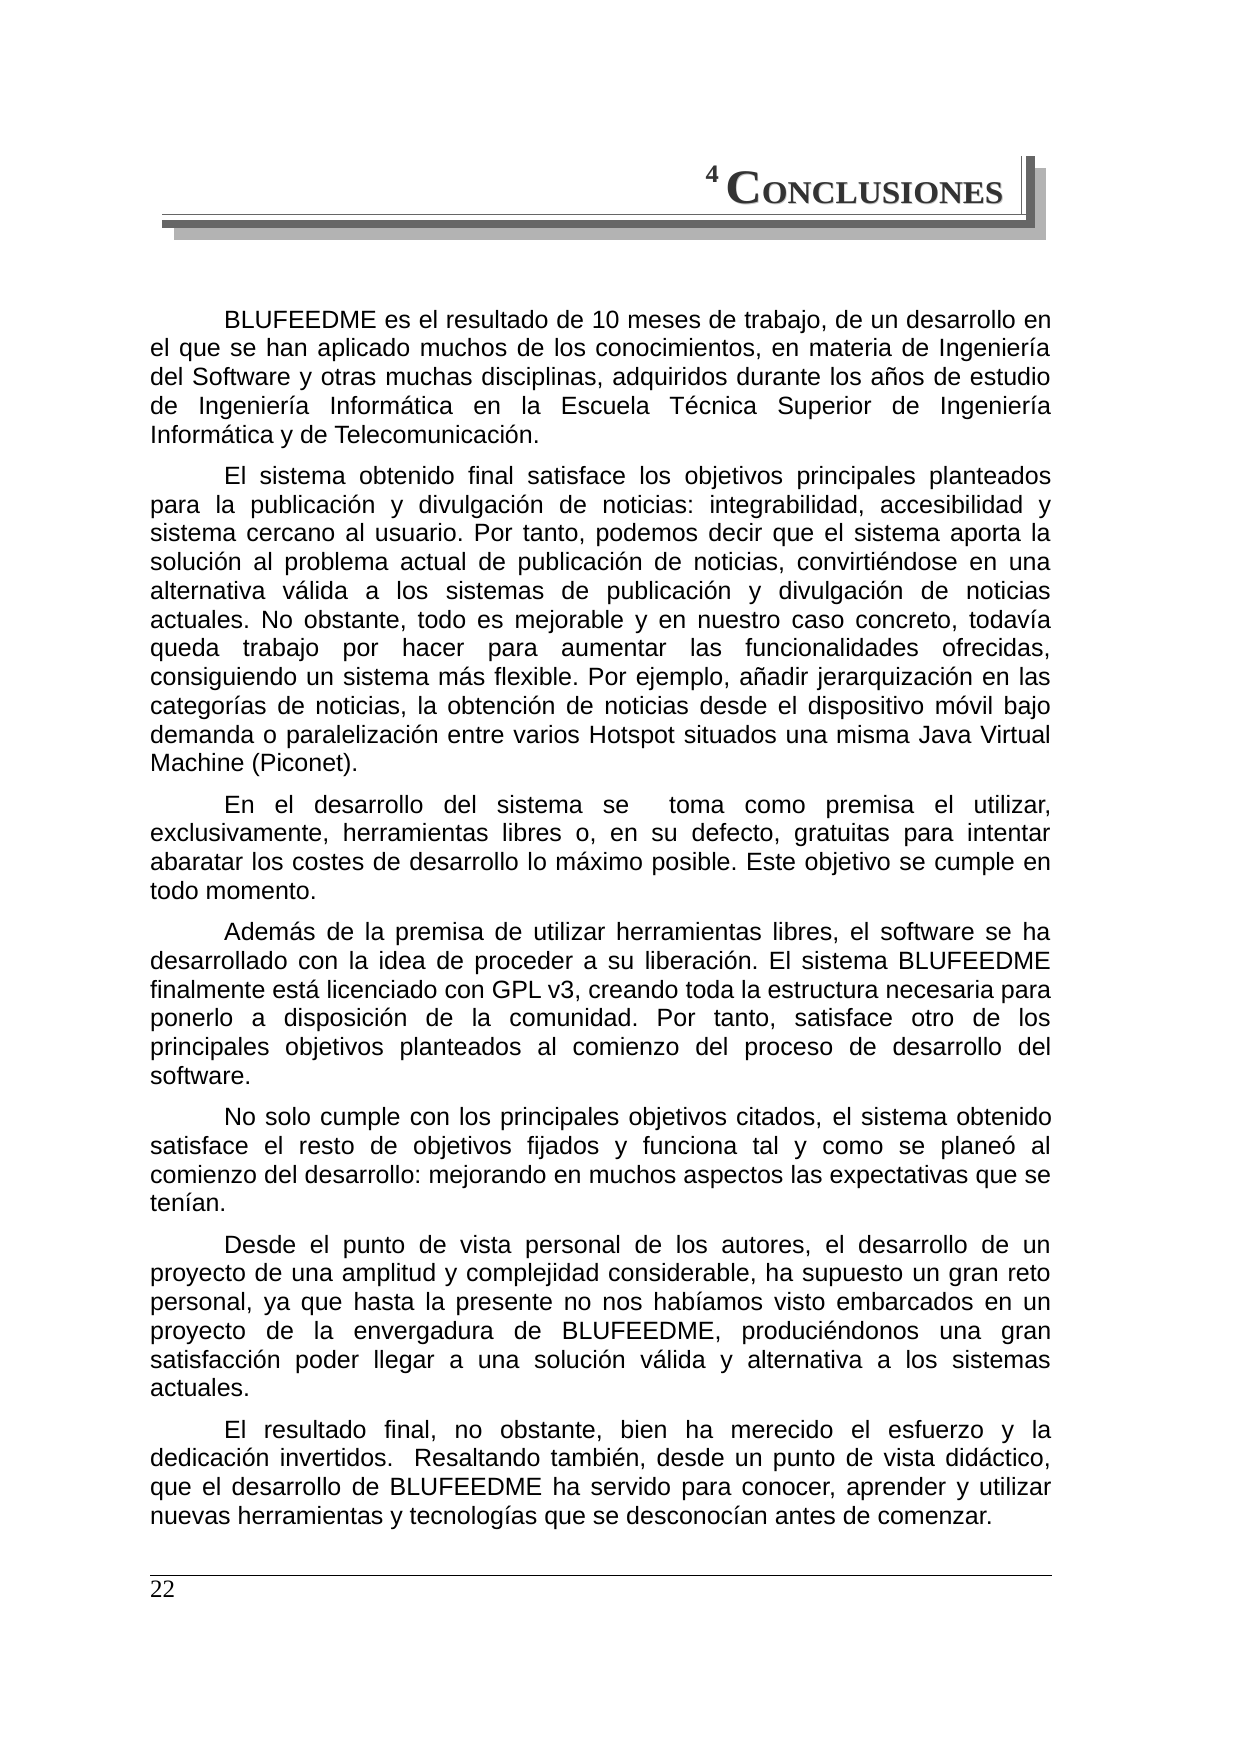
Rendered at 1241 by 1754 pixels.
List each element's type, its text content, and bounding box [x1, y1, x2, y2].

text Además de la premisa de utilizar herramientas libres, el software se ha desarrollado con la idea de proceder a su liberación. El sistema BLUFEEDME finalmente está licenciado con GPL v3, creando toda la estructura necesaria para ponerlo a disposición de la comunidad. Por tanto, satisface otro de los principales objetivos planteados al comienzo del proceso de desarrollo del software. [150, 917, 1052, 1090]
text No solo cumple con los principales objetivos citados, el sistema obtenido satisface el resto de objetivos fijados y funciona tal y como se planeó al comienzo del desarrollo: mejorando en muchos aspectos las expectativas que se tenían. [150, 1102, 1052, 1217]
text En el desarrollo del sistema se toma como premisa el utilizar, exclusivamente, herramientas libres o, en su defecto, gratuitas para intentar abaratar los costes de desarrollo lo máximo posible. Este objetivo se cumple en todo momento. [150, 790, 1052, 905]
text BLUFEEDME es el resultado de 10 meses de trabajo, de un desarrollo en el que se han aplicado muchos de los conocimientos, en materia de Ingeniería del Software y otras muchas disciplinas, adquiridos durante los años de estudio de Ingeniería Informática en la Escuela Técnica Superior de Ingeniería Informática y de Telecomunicación. [150, 305, 1052, 448]
text Desde el punto de vista personal de los autores, el desarrollo de un proyecto de una amplitud y complejidad considerable, ha supuesto un gran reto personal, ya que hasta la presente no nos habíamos visto embarcados en un proyecto de la envergadura de BLUFEEDME, produciéndonos una gran satisfacción poder llegar a una solución válida y alternativa a los sistemas actuales. [150, 1230, 1052, 1402]
text El resultado final, no obstante, bien ha merecido el esfuerzo y la dedicación invertidos. Resaltando también, desde un punto de vista didáctico, que el desarrollo de BLUFEEDME ha servido para conocer, aprender y utilizar nuevas herramientas y tecnologías que se desconocían antes de comenzar. [150, 1415, 1052, 1530]
text El sistema obtenido final satisface los objetivos principales planteados para la publicación y divulgación de noticias: integrabilidad, accesibilidad y sistema cercano al usuario. Por tanto, podemos decir que el sistema aporta la solución al problema actual de publicación de noticias, convirtiéndose en una alternativa válida a los sistemas de publicación y divulgación de noticias actuales. No obstante, todo es mejorable y en nuestro caso concreto, todavía queda trabajo por hacer para aumentar las funcionalidades ofrecidas, consiguiendo un sistema más flexible. Por ejemplo, añadir jerarquización en las categorías de noticias, la obtención de noticias desde el dispositivo móvil bajo demanda o paralelización entre varios Hotspot situados una misma Java Virtual Machine (Piconet). [150, 461, 1052, 777]
subtitle [162, 215, 1026, 220]
subtitle Conclusiones [162, 156, 1021, 214]
